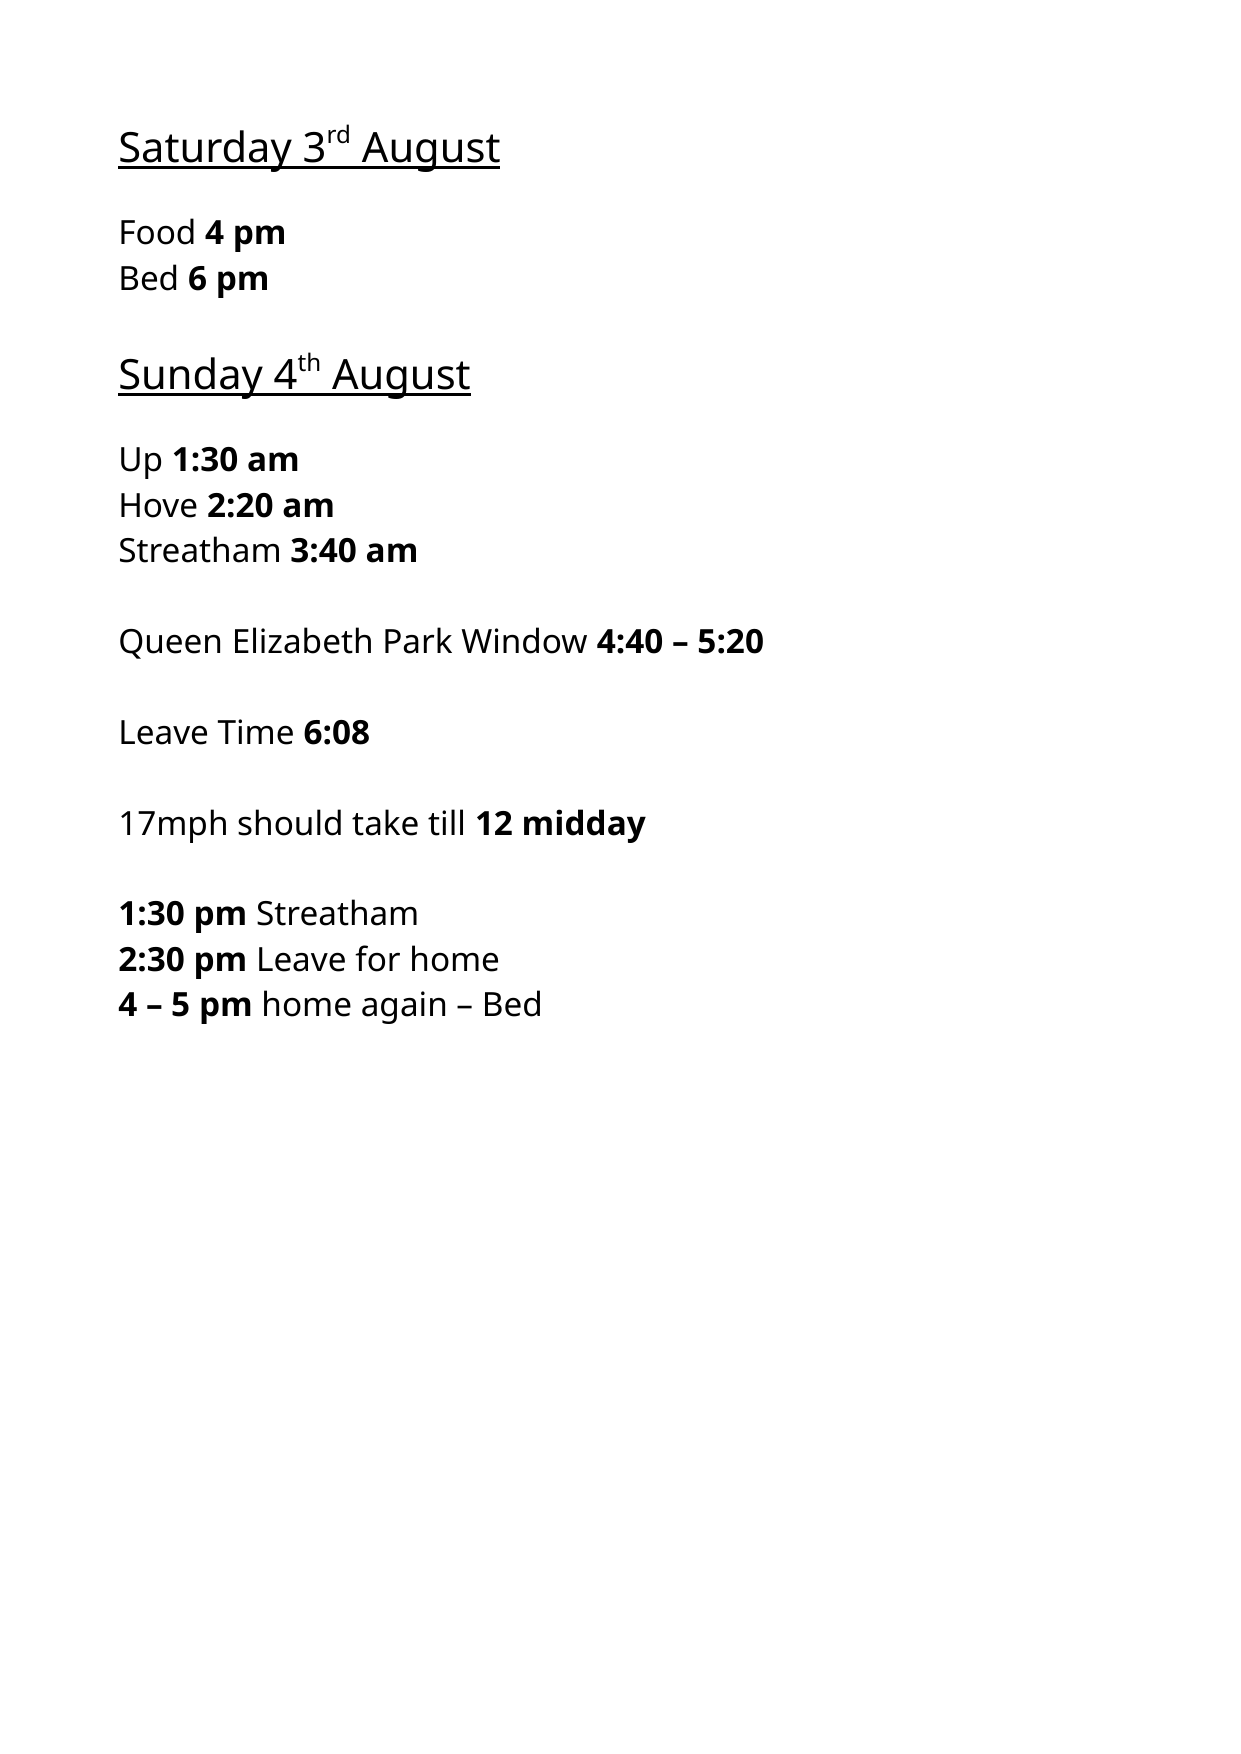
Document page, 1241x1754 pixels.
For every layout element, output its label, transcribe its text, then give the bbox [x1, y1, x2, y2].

text Food 4 pm [118, 209, 1122, 254]
text Leave Time 6:08 [118, 708, 1122, 754]
text Up 1:30 am [118, 436, 1122, 481]
text 4 – 5 pm home again – Bed [118, 981, 1122, 1026]
text Streatham 3:40 am [118, 527, 1122, 572]
text Saturday 3rd August [118, 118, 1122, 175]
text 17mph should take till 12 midday [118, 799, 1122, 845]
text 2:30 pm Leave for home [118, 936, 1122, 981]
text Queen Elizabeth Park Window 4:40 – 5:20 [118, 618, 1122, 663]
text Sunday 4th August [118, 345, 1122, 402]
text Bed 6 pm [118, 254, 1122, 300]
text 1:30 pm Streatham [118, 890, 1122, 936]
text Hove 2:20 am [118, 481, 1122, 527]
